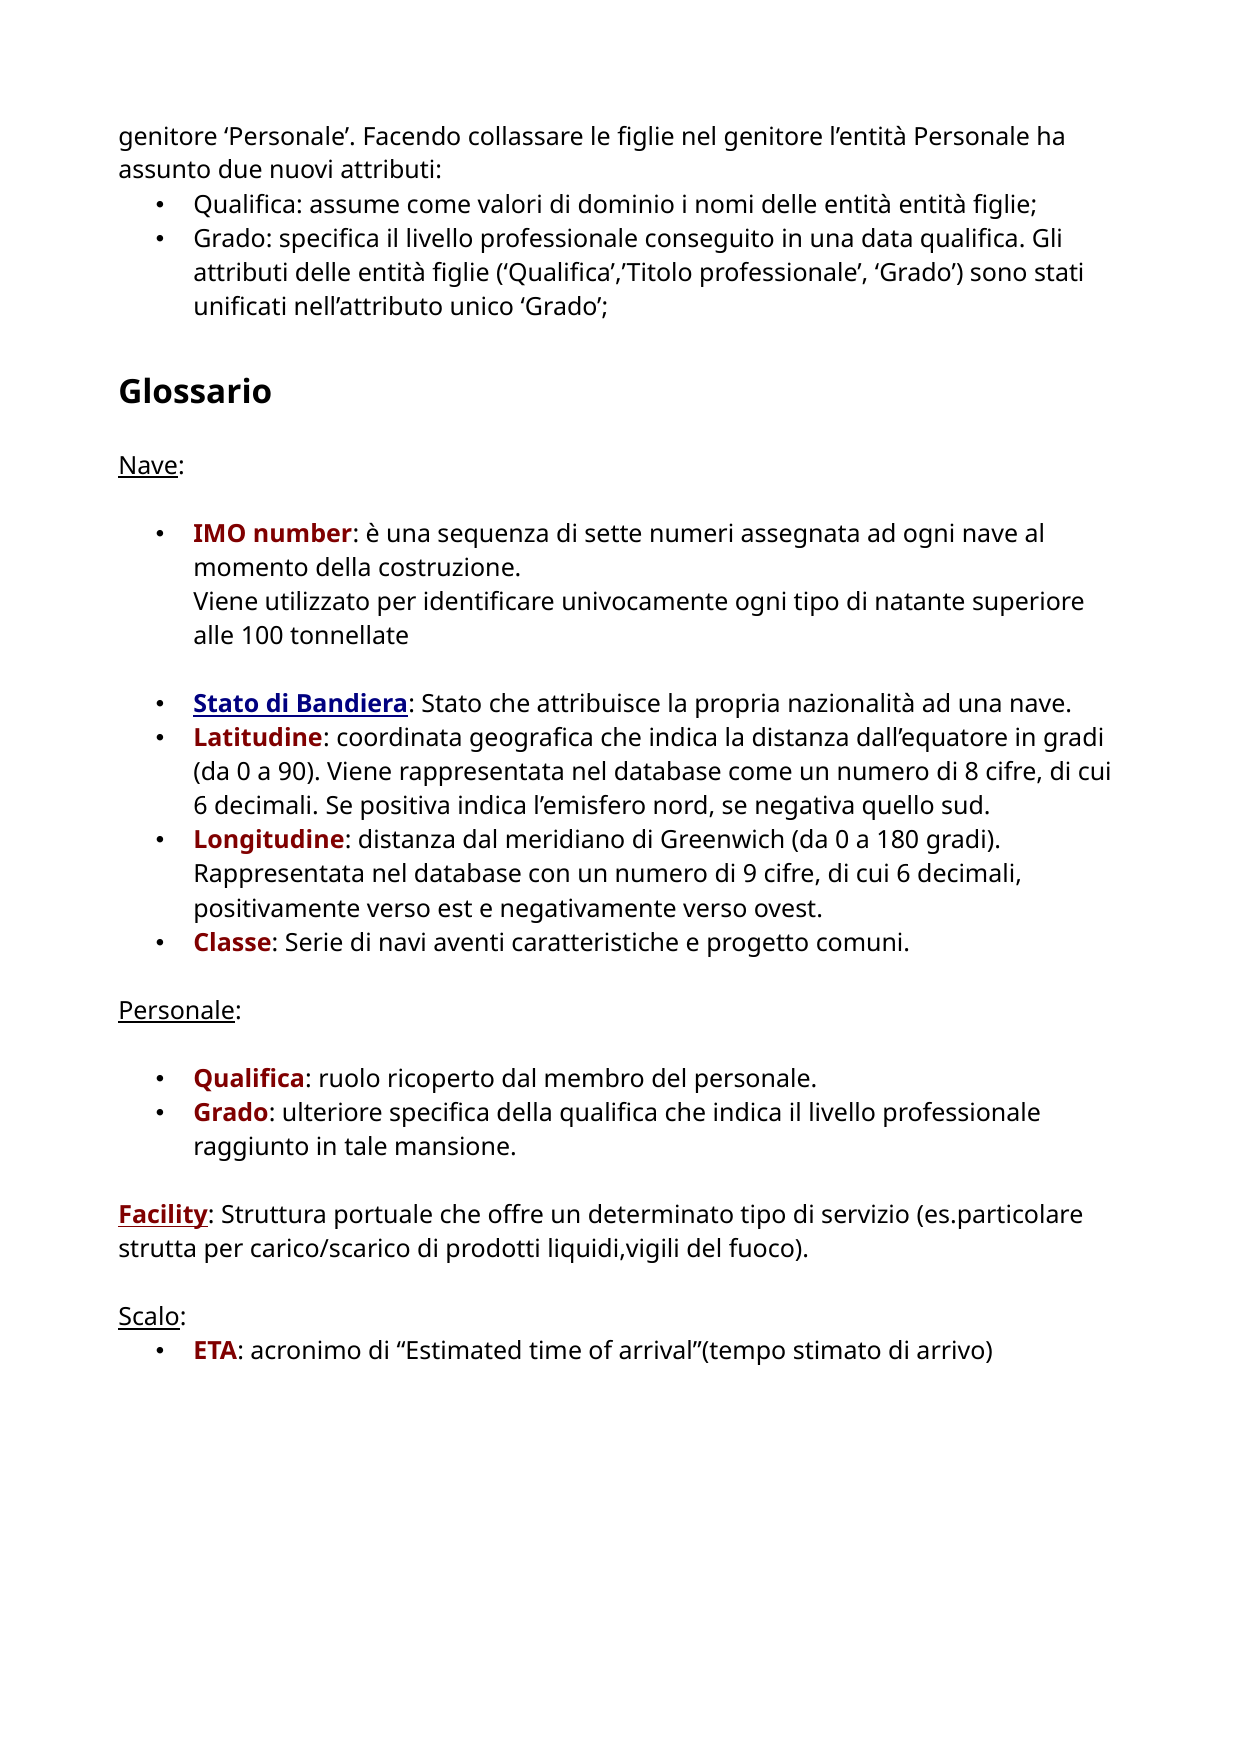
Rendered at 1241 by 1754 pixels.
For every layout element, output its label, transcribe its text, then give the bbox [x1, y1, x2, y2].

list ETA: acronimo di “Estimated time of arrival”(tempo stimato di arrivo) [156, 1333, 1122, 1367]
list Stato di Bandiera: Stato che attribuisce la propria nazionalità ad una nave. [156, 686, 1122, 720]
text Personale: [118, 992, 1122, 1026]
text Glossario [118, 368, 1122, 413]
list Qualifica: assume come valori di dominio i nomi delle entità entità figlie; [156, 186, 1122, 220]
list Qualifica: ruolo ricoperto dal membro del personale. [156, 1061, 1122, 1094]
text Nave: [118, 447, 1122, 481]
list IMO number: è una sequenza di sette numeri assegnata ad ogni nave al momento della costruzione. Viene utilizzato per identificare univocamente ogni tipo di natante superiore alle 100 tonnellate [156, 516, 1122, 652]
list Grado: specifica il livello professionale conseguito in una data qualifica. Gli attributi delle entità figlie (‘Qualifica’,’Titolo professionale’, ‘Grado’) sono stati unificati nell’attributo unico ‘Grado’; [156, 220, 1122, 322]
list Classe: Serie di navi aventi caratteristiche e progetto comuni. [156, 924, 1122, 958]
list Longitudine: distanza dal meridiano di Greenwich (da 0 a 180 gradi). Rappresentata nel database con un numero di 9 cifre, di cui 6 decimali, positivamente verso est e negativamente verso ovest. [156, 822, 1122, 924]
text Scalo: [118, 1299, 1122, 1333]
text genitore ‘Personale’. Facendo collassare le figlie nel genitore l’entità Personale ha assunto due nuovi attributi: [118, 118, 1122, 186]
list Latitudine: coordinata geografica che indica la distanza dall’equatore in gradi (da 0 a 90). Viene rappresentata nel database come un numero di 8 cifre, di cui 6 decimali. Se positiva indica l’emisfero nord, se negativa quello sud. [156, 720, 1122, 822]
text Facility: Struttura portuale che offre un determinato tipo di servizio (es.particolare strutta per carico/scarico di prodotti liquidi,vigili del fuoco). [118, 1197, 1122, 1265]
list Grado: ulteriore specifica della qualifica che indica il livello professionale raggiunto in tale mansione. [156, 1094, 1122, 1163]
